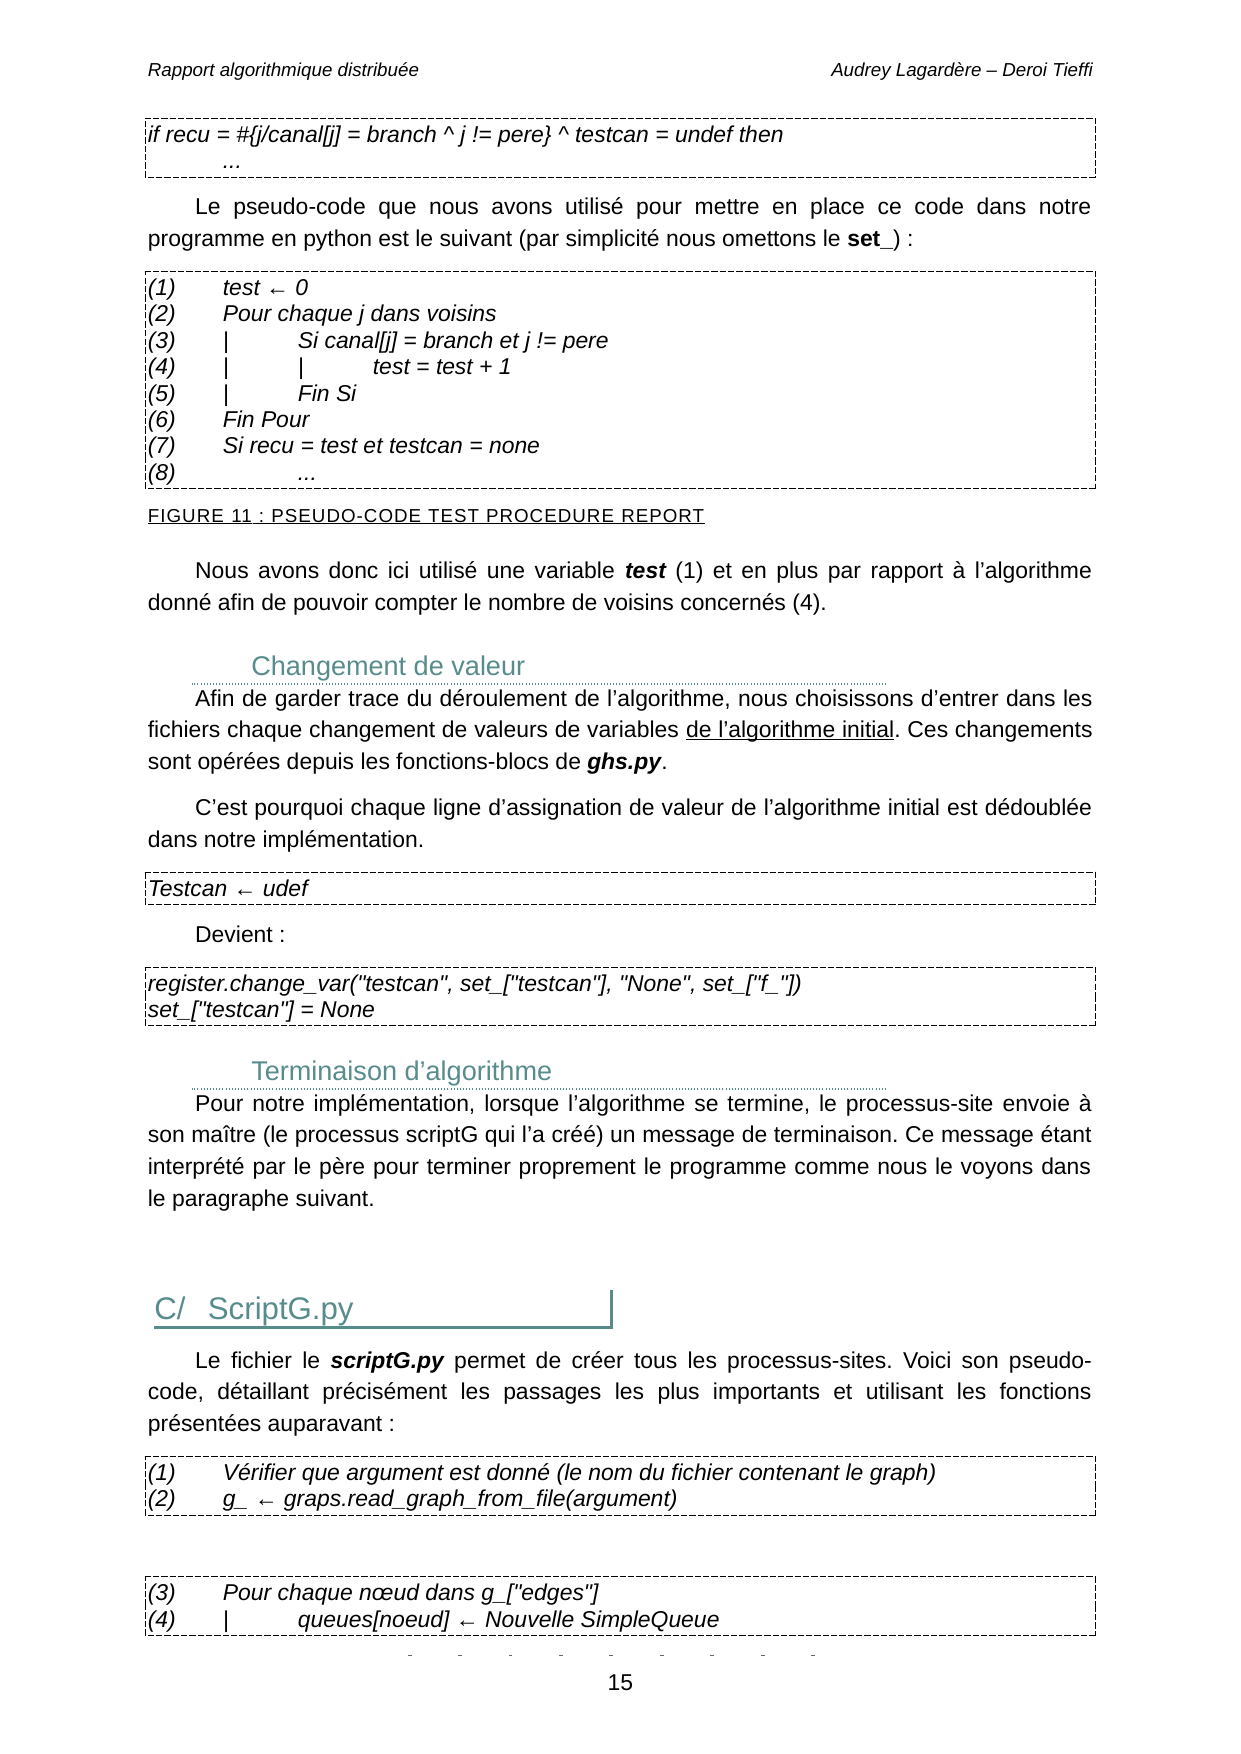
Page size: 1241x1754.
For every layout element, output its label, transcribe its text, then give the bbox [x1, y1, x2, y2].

text Testcan ← udef [144, 872, 1096, 904]
text Devient : [148, 921, 1093, 947]
text (7) Si recu = test et testcan = none [148, 432, 1093, 456]
subtitle ScriptG.py [154, 1290, 610, 1326]
text C’est pourquoi chaque ligne d’assignation de valeur de l’algorithme initial est dédoublée dans notre implémentation. [148, 794, 1093, 852]
text Nous avons donc ici utilisé une variable test (1) et en plus par rapport à l’algorithme donné afin de pouvoir compter le nombre de voisins concernés (4). [148, 557, 1093, 615]
text Figure 11 : Pseudo-code test procedure REPORT [148, 504, 1093, 526]
text if recu = #{j/canal[j] = branch ^ j != pere} ^ testcan = undef then ... [144, 118, 1096, 177]
text (3) Pour chaque nœud dans g_["edges"] [144, 1576, 1096, 1603]
text (4) | | test = test + 1 [148, 353, 1093, 379]
text Afin de garder trace du déroulement de l’algorithme, nous choisissons d’entrer dans les fichiers chaque changement de valeurs de variables de l’algorithme initial. Ces changements sont opérées depuis les fonctions-blocs de ghs.py. [148, 685, 1093, 774]
text (6) Fin Pour [148, 406, 1093, 432]
text (4) | queues[noeud] ← Nouvelle SimpleQueue [144, 1603, 1096, 1635]
text register.change_var("testcan", set_["testcan"], "None", set_["f_"]) [144, 967, 1096, 993]
text (3) | Si canal[j] = branch et j != pere [148, 327, 1093, 353]
text set_["testcan"] = None [144, 993, 1096, 1026]
text (2) Pour chaque j dans voisins [148, 300, 1093, 327]
subtitle Terminaison d’algorithme [192, 1055, 886, 1090]
text Le fichier le scriptG.py permet de créer tous les processus-sites. Voici son pseudo-code, détaillant précisément les passages les plus importants et utilisant les fonctions présentées auparavant : [148, 1347, 1093, 1436]
text Pour notre implémentation, lorsque l’algorithme se termine, le processus-site envoie à son maître (le processus scriptG qui l’a créé) un message de terminaison. Ce message étant interprété par le père pour terminer proprement le programme comme nous le voyons dans le paragraphe suivant. [148, 1090, 1093, 1211]
text (1) test ← 0 [144, 271, 1096, 300]
text (8) ... [144, 456, 1096, 488]
subtitle Changement de valeur [192, 650, 886, 685]
text (2) g_ ← graps.read_graph_from_file(argument) [144, 1482, 1096, 1515]
text (5) | Fin Si [148, 379, 1093, 406]
text Le pseudo-code que nous avons utilisé pour mettre en place ce code dans notre programme en python est le suivant (par simplicité nous omettons le set_) : [148, 193, 1093, 251]
text (1) Vérifier que argument est donné (le nom du fichier contenant le graph) [144, 1456, 1096, 1482]
